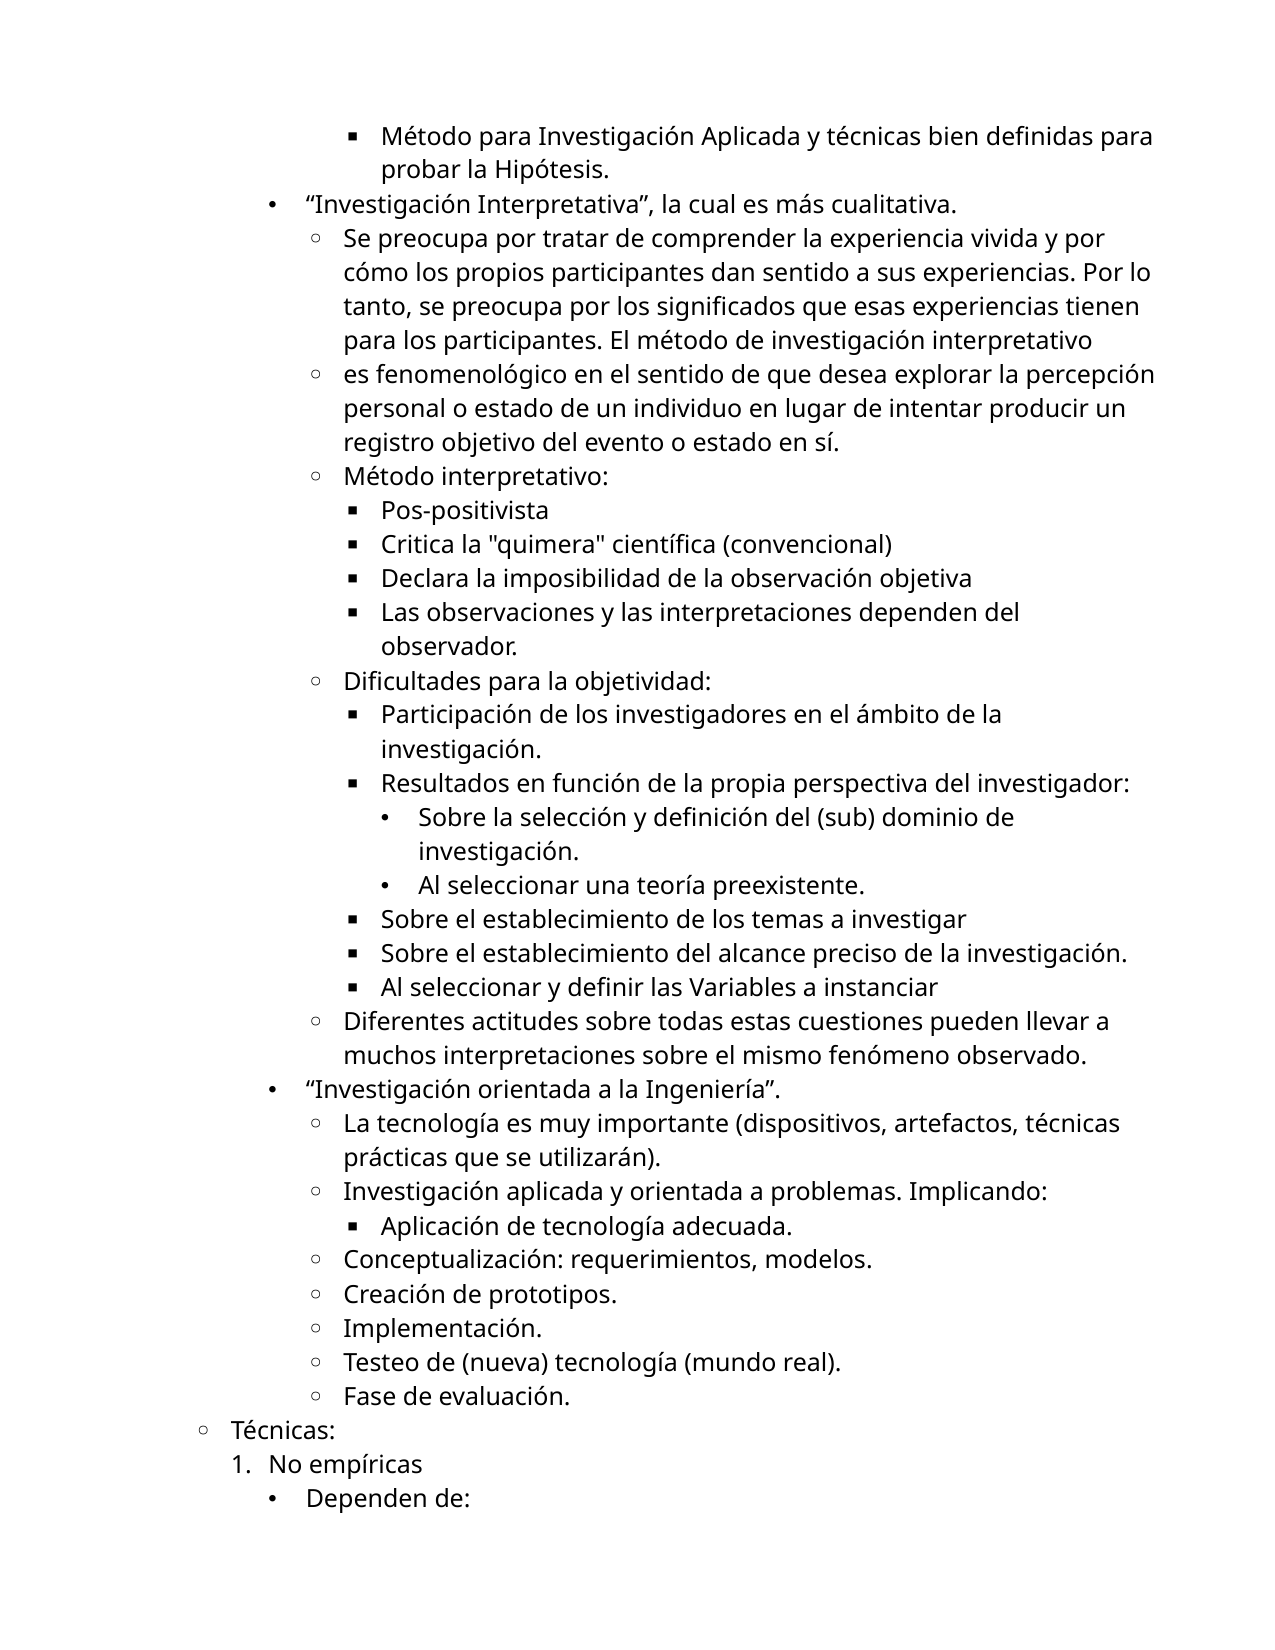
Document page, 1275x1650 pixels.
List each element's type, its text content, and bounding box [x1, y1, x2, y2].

list Sobre el establecimiento del alcance preciso de la investigación. [343, 936, 1157, 970]
list Dependen de: [268, 1481, 1157, 1515]
list Las observaciones y las interpretaciones dependen del observador. [343, 595, 1157, 663]
list Método para Investigación Aplicada y técnicas bien definidas para probar la Hipótesis. [343, 118, 1157, 186]
list Aplicación de tecnología adecuada. [343, 1208, 1157, 1242]
list No empíricas [231, 1447, 1157, 1481]
list Creación de prototipos. [306, 1276, 1157, 1310]
list Al seleccionar una teoría preexistente. [381, 867, 1157, 902]
list Sobre el establecimiento de los temas a investigar [343, 902, 1157, 936]
list Pos-positivista [343, 493, 1157, 527]
list Dificultades para la objetividad: [306, 663, 1157, 697]
list Fase de evaluación. [306, 1378, 1157, 1412]
list “Investigación Interpretativa”, la cual es más cualitativa. [268, 186, 1157, 220]
list Método interpretativo: [306, 459, 1157, 493]
list Testeo de (nueva) tecnología (mundo real). [306, 1344, 1157, 1378]
list Técnicas: [193, 1412, 1157, 1447]
list Participación de los investigadores en el ámbito de la investigación. [343, 697, 1157, 765]
list Al seleccionar y definir las Variables a instanciar [343, 970, 1157, 1004]
list Resultados en función de la propia perspectiva del investigador: [343, 765, 1157, 799]
list La tecnología es muy importante (dispositivos, artefactos, técnicas prácticas que se utilizarán). [306, 1106, 1157, 1174]
list “Investigación orientada a la Ingeniería”. [268, 1072, 1157, 1106]
list Sobre la selección y definición del (sub) dominio de investigación. [381, 799, 1157, 867]
list Implementación. [306, 1310, 1157, 1344]
list es fenomenológico en el sentido de que desea explorar la percepción personal o estado de un individuo en lugar de intentar producir un registro objetivo del evento o estado en sí. [306, 357, 1157, 459]
list Declara la imposibilidad de la observación objetiva [343, 561, 1157, 595]
list Conceptualización: requerimientos, modelos. [306, 1242, 1157, 1276]
list Se preocupa por tratar de comprender la experiencia vivida y por cómo los propios participantes dan sentido a sus experiencias. Por lo tanto, se preocupa por los significados que esas experiencias tienen para los participantes. El método de investigación interpretativo [306, 220, 1157, 357]
list Critica la "quimera" científica (convencional) [343, 527, 1157, 561]
list Diferentes actitudes sobre todas estas cuestiones pueden llevar a muchos interpretaciones sobre el mismo fenómeno observado. [306, 1004, 1157, 1072]
list Investigación aplicada y orientada a problemas. Implicando: [306, 1174, 1157, 1208]
